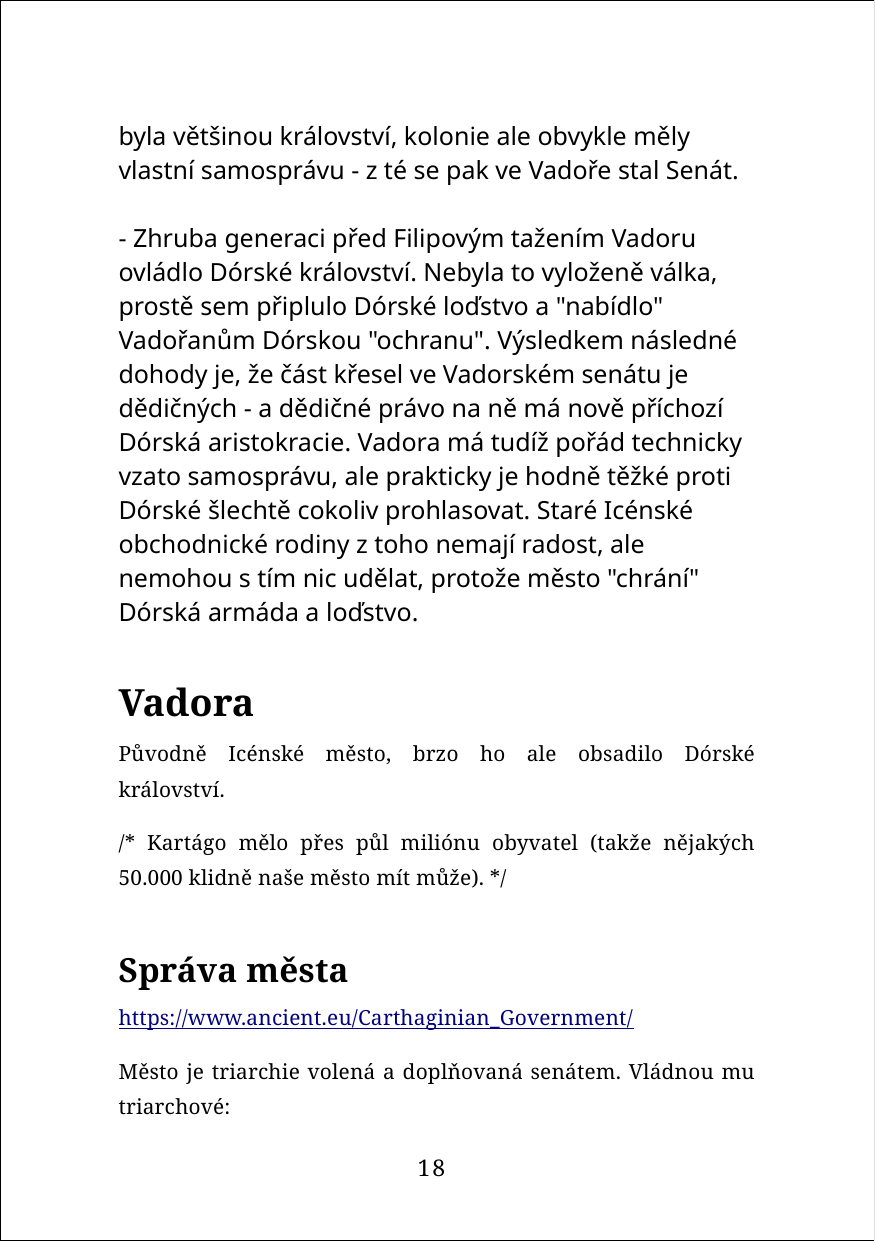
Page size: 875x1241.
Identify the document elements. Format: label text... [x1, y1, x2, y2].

text /* Kartágo mělo přes půl miliónu obyvatel (takže nějakých 50.000 klidně naše město mít může). */ [118, 828, 756, 892]
subtitle Správa města [118, 946, 756, 992]
text byla většinou království, kolonie ale obvykle měly vlastní samosprávu - z té se pak ve Vadoře stal Senát. [118, 118, 756, 186]
text - Zhruba generaci před Filipovým tažením Vadoru ovládlo Dórské království. Nebyla to vyloženě válka, prostě sem připlulo Dórské loďstvo a "nabídlo" Vadořanům Dórskou "ochranu". Výsledkem následné dohody je, že část křesel ve Vadorském senátu je dědičných - a dědičné právo na ně má nově příchozí Dórská aristokracie. Vadora má tudíž pořád technicky vzato samosprávu, ale prakticky je hodně těžké proti Dórské šlechtě cokoliv prohlasovat. Staré Icénské obchodnické rodiny z toho nemají radost, ale nemohou s tím nic udělat, protože město "chrání" Dórská armáda a loďstvo. [118, 220, 756, 629]
text https://www.ancient.eu/Carthaginian_Government/ [118, 1003, 756, 1032]
text Původně Icénské město, brzo ho ale obsadilo Dórské království. [118, 739, 756, 803]
subtitle Vadora [118, 676, 756, 727]
text Město je triarchie volená a doplňovaná senátem. Vládnou mu triarchové: [118, 1057, 756, 1121]
